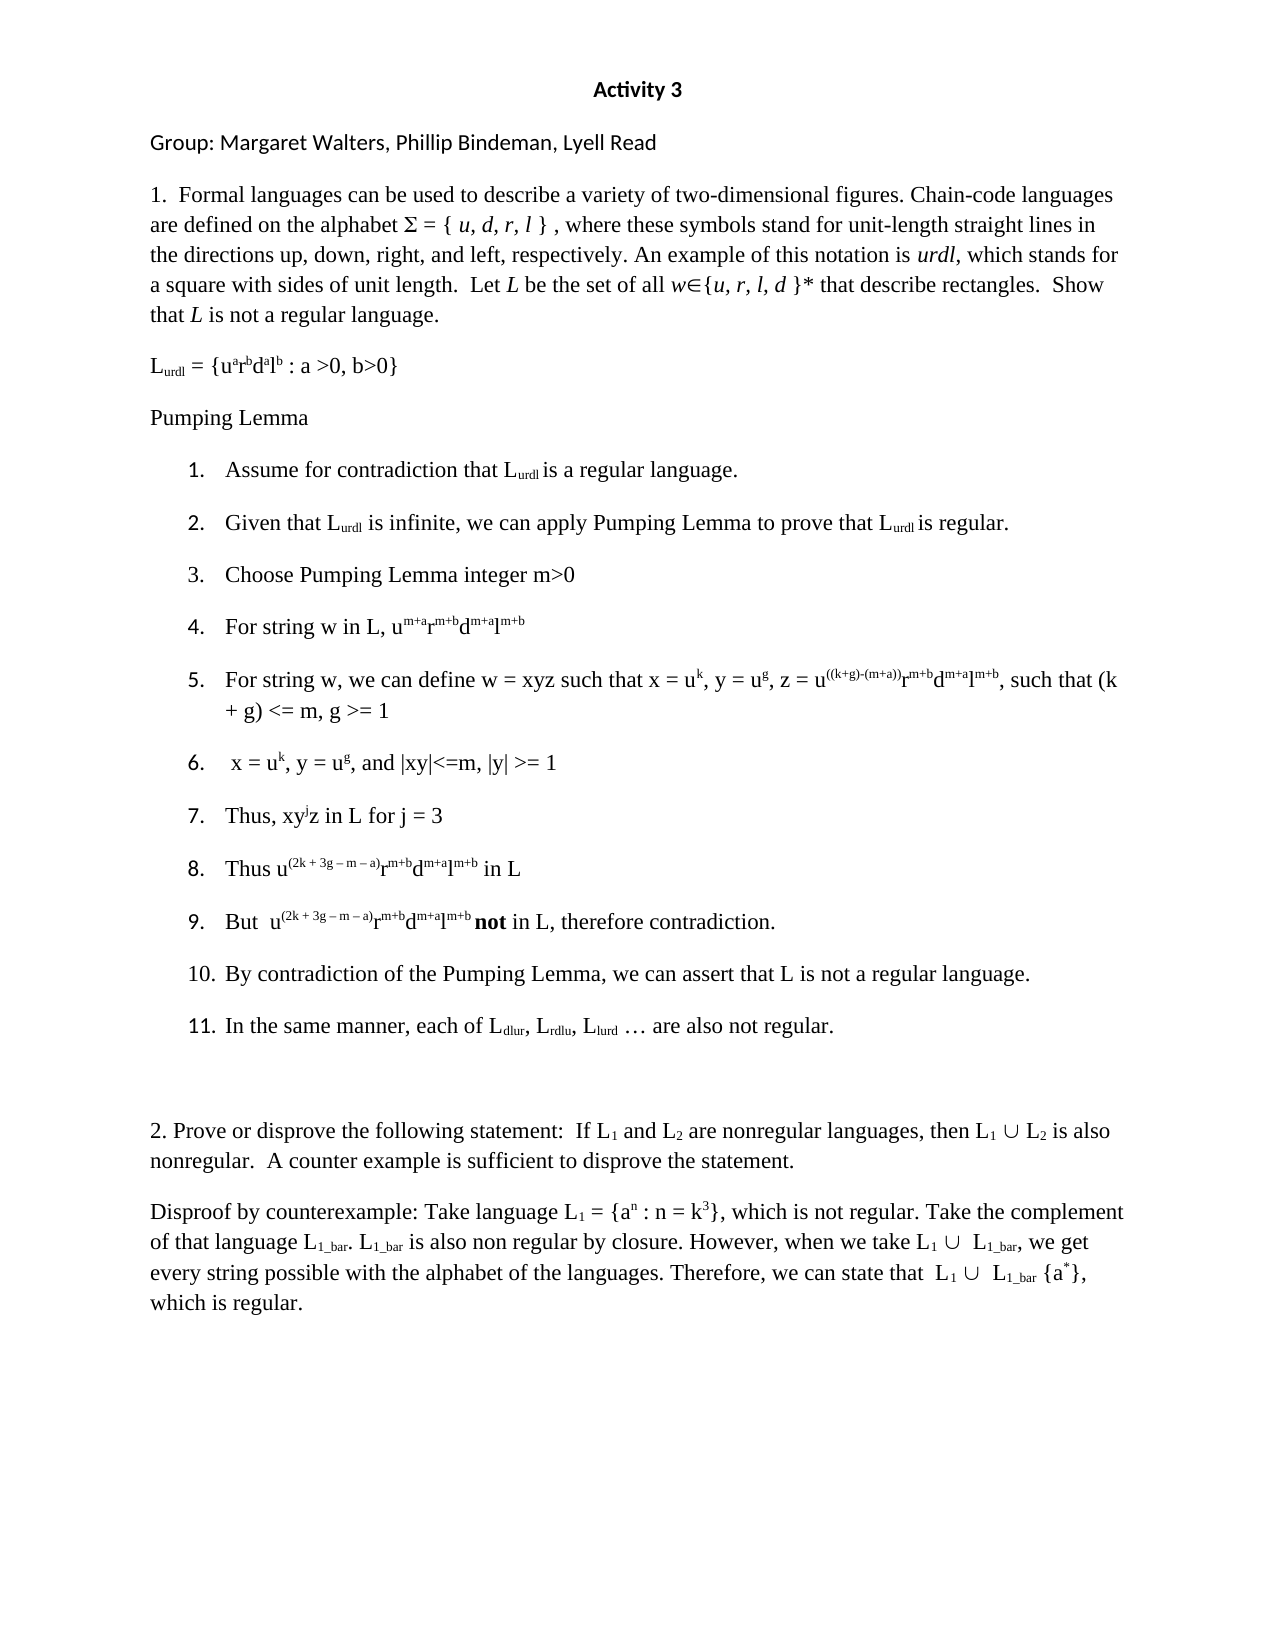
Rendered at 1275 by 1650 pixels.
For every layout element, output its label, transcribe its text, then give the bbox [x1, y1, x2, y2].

list Given that Lurdl is infinite, we can apply Pumping Lemma to prove that Lurdl is regular. [187, 508, 1125, 536]
list Choose Pumping Lemma integer m>0 [187, 561, 1125, 587]
list But u(2k + 3g – m – a)rm+bdm+alm+b not in L, therefore contradiction. [187, 907, 1125, 935]
list Assume for contradiction that Lurdl is a regular language. [187, 455, 1125, 483]
text 2. Prove or disprove the following statement: If L1 and L2 are nonregular languages, then L1  L2 is also nonregular. A counter example is sufficient to disprove the statement. [150, 1117, 1125, 1173]
text Lurdl = {uarbdalb : a >0, b>0} [150, 353, 1125, 379]
list In the same manner, each of Ldlur, Lrdlu, Llurd … are also not regular. [187, 1011, 1125, 1039]
list Thus u(2k + 3g – m – a)rm+bdm+alm+b in L [187, 854, 1125, 882]
text Disproof by counterexample: Take language L1 = {an : n = k3}, which is not regular. Take the complement of that language L1_bar. L1_bar is also non regular by closure. However, when we take L1  L1_bar, we get every string possible with the alphabet of the languages. Therefore, we can state that L1  L1_bar {a*}, which is regular. [150, 1198, 1125, 1315]
list By contradiction of the Pumping Lemma, we can assert that L is not a regular language. [187, 960, 1125, 986]
list Thus, xyjz in L for j = 3 [187, 801, 1125, 829]
list x = uk, y = ug, and |xy|<=m, |y| >= 1 [187, 748, 1125, 776]
list For string w in L, um+arm+bdm+alm+b [187, 612, 1125, 640]
list For string w, we can define w = xyz such that x = uk, y = ug, z = u((k+g)-(m+a))rm+bdm+alm+b, such that (k + g) <= m, g >= 1 [187, 665, 1125, 723]
text 1. Formal languages can be used to describe a variety of two-dimensional figures. Chain-code languages are defined on the alphabet  = { u, d, r, l } , where these symbols stand for unit-length straight lines in the directions up, down, right, and left, respectively. An example of this notation is urdl, which stands for a square with sides of unit length. Let L be the set of all w{u, r, l, d }* that describe rectangles. Show that L is not a regular language. [150, 181, 1125, 328]
text Pumping Lemma [150, 404, 1125, 430]
